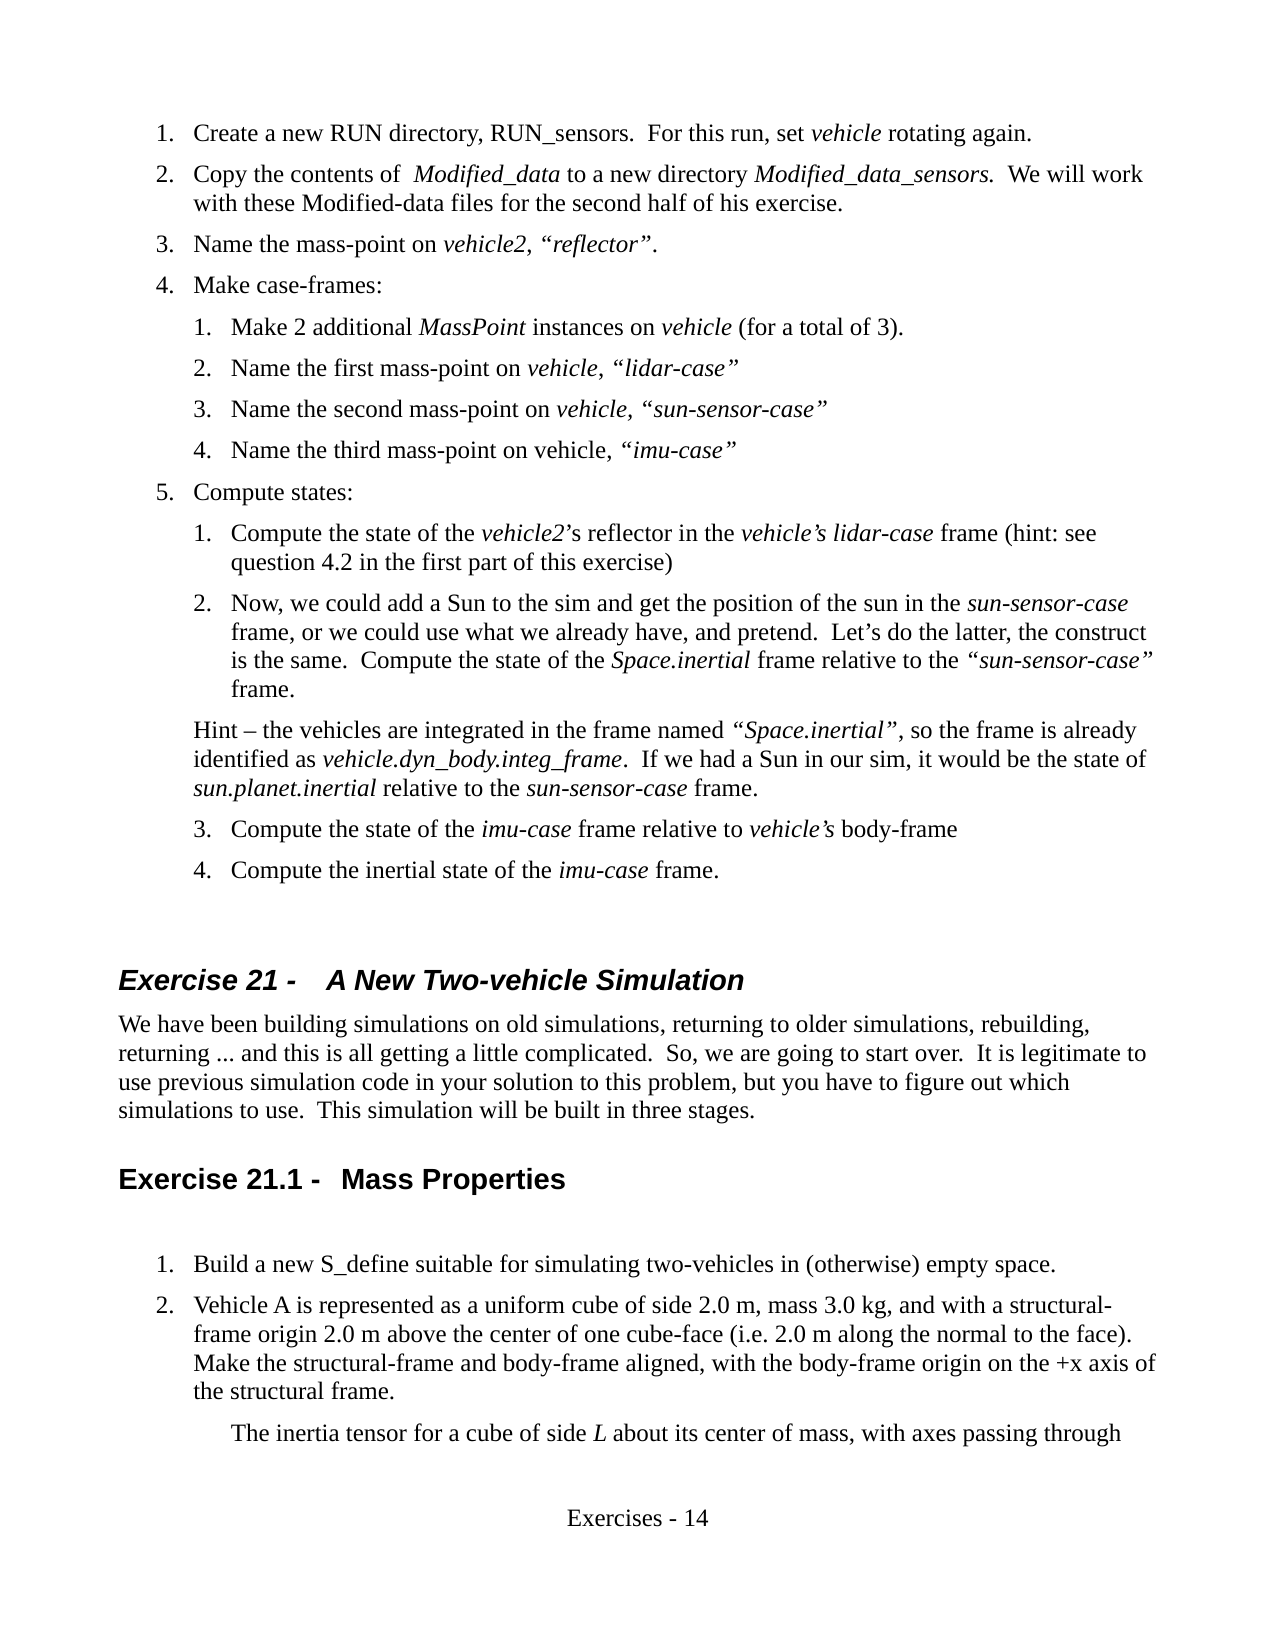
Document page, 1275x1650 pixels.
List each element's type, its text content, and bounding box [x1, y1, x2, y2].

subtitle Mass Properties [118, 1162, 1157, 1195]
list Build a new S_define suitable for simulating two-vehicles in (otherwise) empty space. [156, 1249, 1157, 1278]
list Name the first mass-point on vehicle, “lidar-case” [193, 353, 1157, 382]
list Now, we could add a Sun to the sim and get the position of the sun in the sun-sensor-case frame, or we could use what we already have, and pretend. Let’s do the latter, the construct is the same. Compute the state of the Space.inertial frame relative to the “sun-sensor-case” frame. [193, 588, 1157, 703]
list Name the second mass-point on vehicle, “sun-sensor-case” [193, 394, 1157, 423]
list Name the mass-point on vehicle2, “reflector”. [156, 229, 1157, 258]
list Compute the inertial state of the imu-case frame. [193, 856, 1157, 884]
list Create a new RUN directory, RUN_sensors. For this run, set vehicle rotating again. [156, 118, 1157, 147]
subtitle A New Two-vehicle Simulation [118, 963, 1157, 997]
list The inertia tensor for a cube of side L about its center of mass, with axes passing through the facet centroids is: [193, 1418, 1157, 1446]
list Compute states: [156, 477, 1157, 506]
list Compute the state of the vehicle2’s reflector in the vehicle’s lidar-case frame (hint: see question 4.2 in the first part of this exercise) [193, 518, 1157, 576]
list Hint – the vehicles are integrated in the frame named “Space.inertial”, so the frame is already identified as vehicle.dyn_body.integ_frame. If we had a Sun in our sim, it would be the state of sun.planet.inertial relative to the sun-sensor-case frame. [156, 716, 1157, 802]
list Copy the contents of Modified_data to a new directory Modified_data_sensors. We will work with these Modified-data files for the second half of his exercise. [156, 159, 1157, 217]
list Name the third mass-point on vehicle, “imu-case” [193, 436, 1157, 464]
list Make case-frames: [156, 271, 1157, 299]
list Compute the state of the imu-case frame relative to vehicle’s body-frame [193, 814, 1157, 843]
text We have been building simulations on old simulations, returning to older simulations, rebuilding, returning ... and this is all getting a little complicated. So, we are going to start over. It is legitimate to use previous simulation code in your solution to this problem, but you have to figure out which simulations to use. This simulation will be built in three stages. [118, 1009, 1157, 1124]
list Vehicle A is represented as a uniform cube of side 2.0 m, mass 3.0 kg, and with a structural-frame origin 2.0 m above the center of one cube-face (i.e. 2.0 m along the normal to the face). Make the structural-frame and body-frame aligned, with the body-frame origin on the +x axis of the structural frame. [156, 1290, 1157, 1405]
list Make 2 additional MassPoint instances on vehicle (for a total of 3). [193, 312, 1157, 341]
